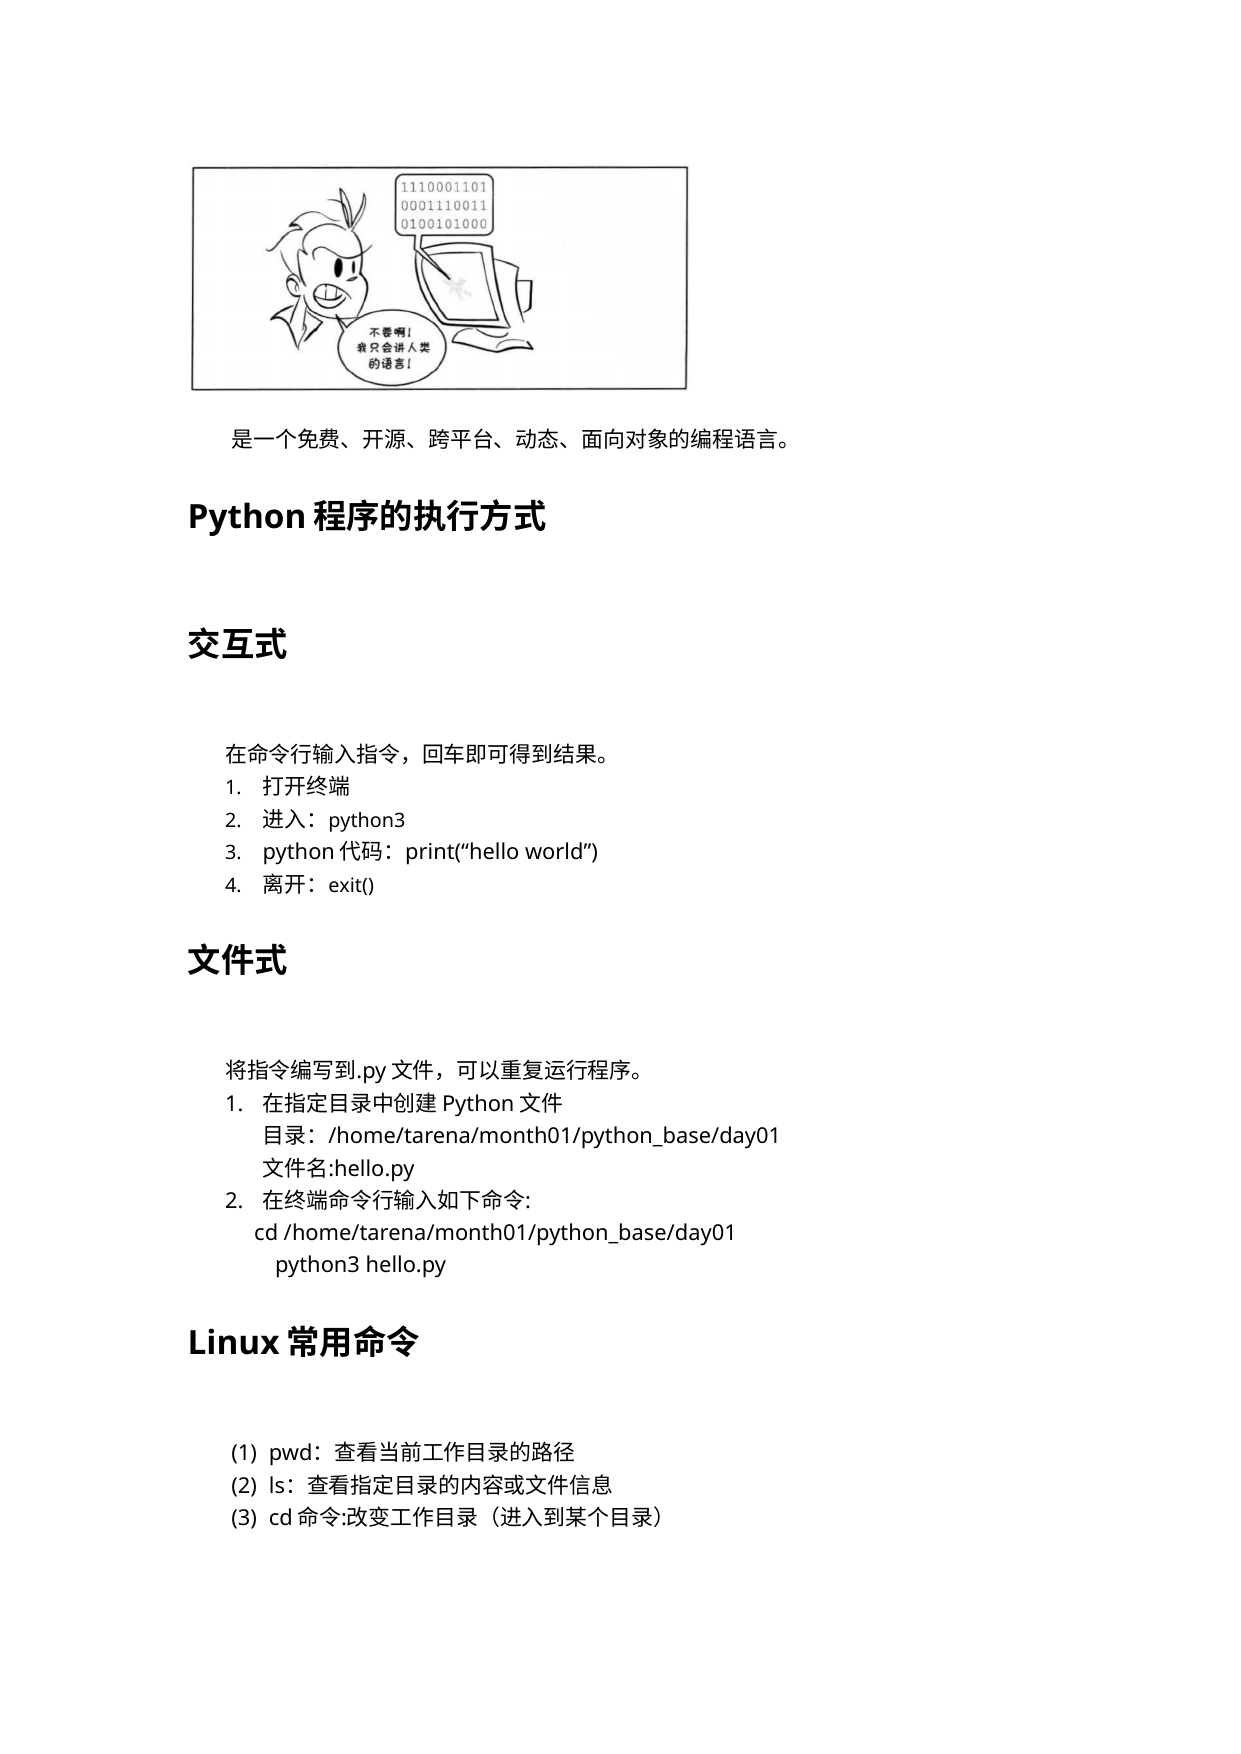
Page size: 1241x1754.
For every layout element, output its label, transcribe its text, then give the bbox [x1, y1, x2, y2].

list 在指定目录中创建Python文件 [225, 1085, 1053, 1118]
subtitle 交互式 [187, 609, 1053, 674]
list 文件名:hello.py [262, 1150, 1053, 1183]
list 离开：exit() [225, 866, 1053, 899]
subtitle Python程序的执行方式 [187, 482, 1053, 547]
list 将指令编写到.py文件，可以重复运行程序。 [225, 1053, 1053, 1085]
text 在命令行输入指令，回车即可得到结果。 [225, 736, 1053, 769]
list ls：查看指定目录的内容或文件信息 [231, 1467, 1053, 1500]
text cd /home/tarena/month01/python_base/day01 [231, 1215, 1053, 1248]
list 打开终端 [225, 769, 1053, 801]
subtitle 文件式 [187, 926, 1053, 991]
list 在终端命令行输入如下命令: [225, 1183, 1053, 1215]
list cd命令:改变工作目录（进入到某个目录） [231, 1500, 1053, 1532]
list pwd：查看当前工作目录的路径 [231, 1435, 1053, 1467]
text 是一个免费、开源、跨平台、动态、面向对象的编程语言。 [187, 422, 1053, 454]
list 进入：python3 [225, 801, 1053, 834]
text python3 hello.py [231, 1248, 1053, 1280]
subtitle Linux常用命令 [187, 1307, 1053, 1372]
list 目录：/home/tarena/month01/python_base/day01 [262, 1118, 1053, 1150]
list python代码：print(“hello world”) [225, 834, 1053, 866]
picture [187, 162, 690, 392]
